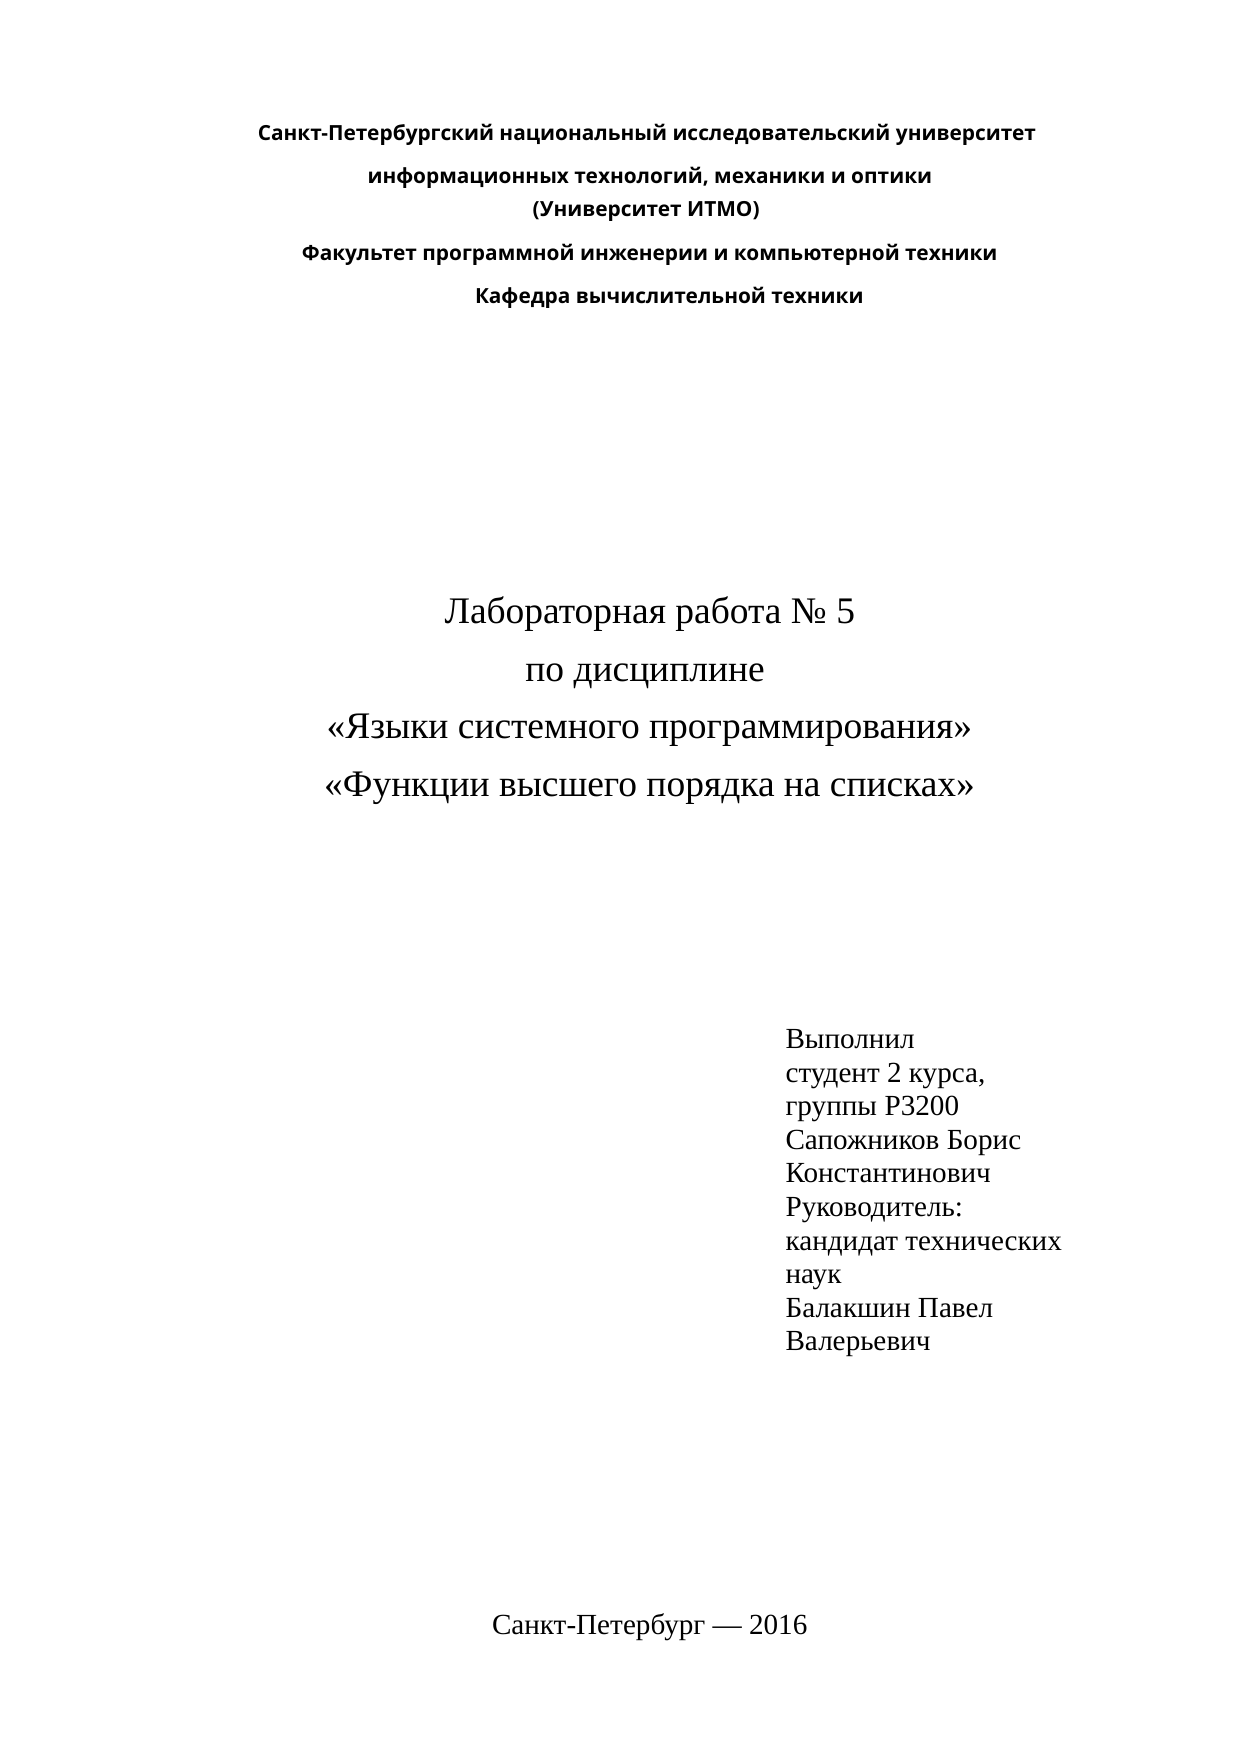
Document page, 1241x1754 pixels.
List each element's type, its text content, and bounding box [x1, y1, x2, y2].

text по дисциплине [118, 646, 1181, 689]
text «Языки системного программирования» [118, 704, 1181, 747]
text Кафедра вычислительной техники [157, 281, 1181, 309]
text Санкт-Петербург — 2016 [118, 1607, 1181, 1641]
text информационных технологий, механики и оптики (Университет ИТМО) [118, 161, 1181, 223]
text Выполнил студент 2 курса, группы P3200 Cапожников Борис Константинович [785, 1021, 1081, 1189]
text «Функции высшего порядка на списках» [118, 762, 1181, 805]
text кандидат технических наук Балакшин Павел Валерьевич [785, 1223, 1081, 1357]
text Лабораторная работа № 5 [118, 588, 1181, 632]
text Факультет программной инженерии и компьютерной техники [118, 238, 1181, 266]
text Руководитель: [785, 1189, 1081, 1223]
text Санкт-Петербургский национальный исследовательский университет [118, 118, 1181, 147]
